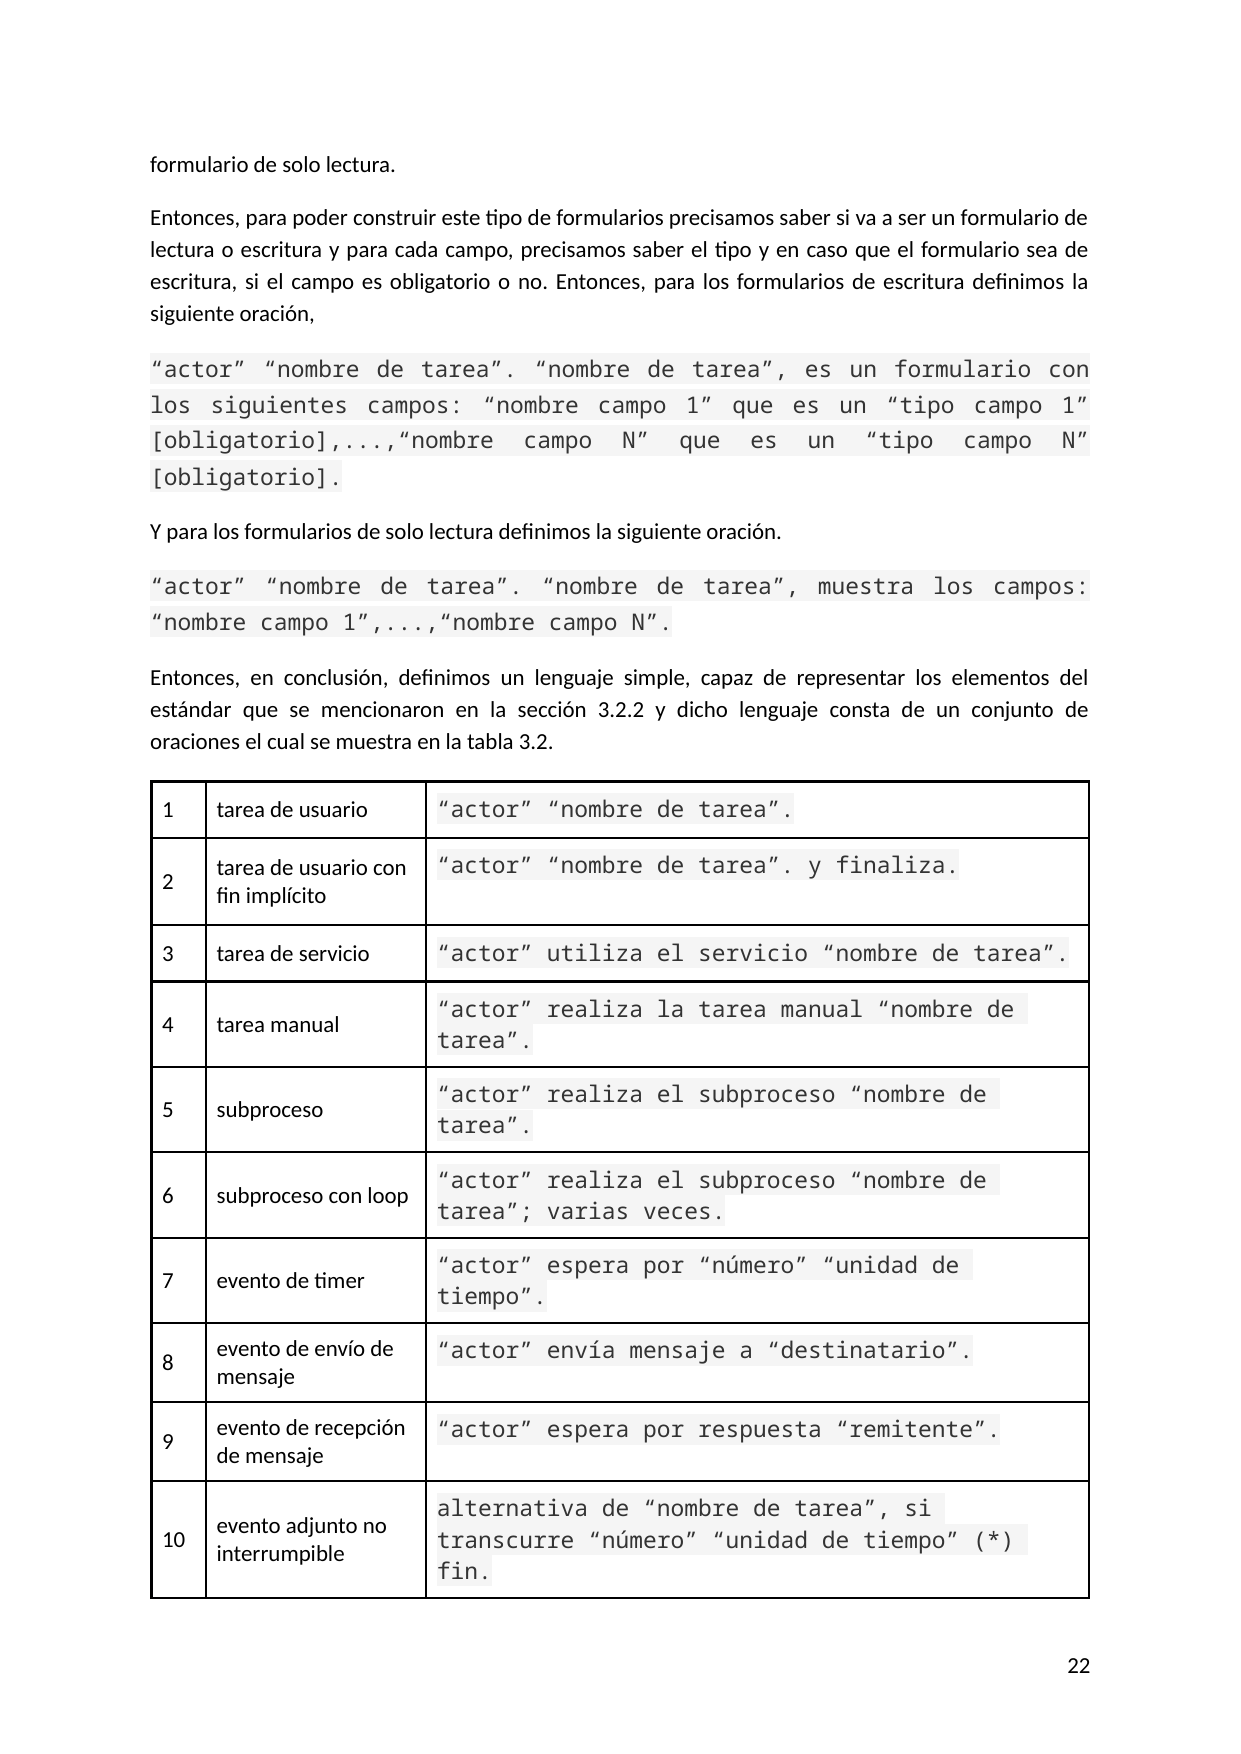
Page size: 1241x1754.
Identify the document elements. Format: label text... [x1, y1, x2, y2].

table_cell “actor” espera por “número” “unidad de tiempo”. [427, 1239, 1088, 1322]
table_cell tarea de usuario con fin implícito [207, 839, 425, 924]
table_cell “actor” realiza el subproceso “nombre de tarea”. [427, 1068, 1088, 1151]
table_cell “actor” realiza el subproceso “nombre de tarea”; varias veces. [427, 1153, 1088, 1237]
table_cell “actor” espera por respuesta “remitente”. [427, 1403, 1088, 1480]
text formulario de solo lectura. [150, 150, 1090, 178]
table_cell 3 [153, 926, 205, 980]
table_header 1 [153, 783, 205, 837]
table_cell evento de recepción de mensaje [207, 1403, 425, 1480]
table_cell “actor” envía mensaje a “destinatario”. [427, 1324, 1088, 1401]
table_cell subproceso con loop [207, 1153, 425, 1237]
table_cell evento adjunto no interrumpible [207, 1482, 425, 1597]
table_cell subproceso [207, 1068, 425, 1151]
text “actor” “nombre de tarea”. “nombre de tarea”, es un formulario con los siguientes campos: “nombre campo 1” que es un “tipo campo 1” [obligatorio],...,“nombre campo N” que es un “tipo campo N” [obligatorio]. [150, 353, 1090, 492]
text “actor” “nombre de tarea”. “nombre de tarea”, muestra los campos: “nombre campo 1”,...,“nombre campo N”. [150, 570, 1090, 637]
table_cell 2 [153, 839, 205, 924]
table_cell tarea manual [207, 983, 425, 1066]
table_cell “actor” “nombre de tarea”. y finaliza. [427, 839, 1088, 924]
table_cell 10 [153, 1482, 205, 1597]
table_cell 4 [153, 983, 205, 1066]
text Entonces, para poder construir este tipo de formularios precisamos saber si va a ser un formulario de lectura o escritura y para cada campo, precisamos saber el tipo y en caso que el formulario sea de escritura, si el campo es obligatorio o no. Entonces, para los formularios de escritura definimos la siguiente oración, [150, 203, 1090, 328]
table_cell evento de timer [207, 1239, 425, 1322]
table_cell tarea de servicio [207, 926, 425, 980]
table_header “actor” “nombre de tarea”. [427, 783, 1088, 837]
table_cell 8 [153, 1324, 205, 1401]
text Y para los formularios de solo lectura definimos la siguiente oración. [150, 517, 1090, 545]
table_header tarea de usuario [207, 783, 425, 837]
table_cell 5 [153, 1068, 205, 1151]
table_cell “actor” utiliza el servicio “nombre de tarea”. [427, 926, 1088, 980]
table_cell alternativa de “nombre de tarea”, si transcurre “número” “unidad de tiempo” (*) fin. [427, 1482, 1088, 1597]
table_cell 7 [153, 1239, 205, 1322]
text Entonces, en conclusión, definimos un lenguaje simple, capaz de representar los elementos del estándar que se mencionaron en la sección 3.2.2 y dicho lenguaje consta de un conjunto de oraciones el cual se muestra en la tabla 3.2. [150, 663, 1090, 755]
table_cell 9 [153, 1403, 205, 1480]
table_cell 6 [153, 1153, 205, 1237]
table_cell evento de envío de mensaje [207, 1324, 425, 1401]
table_cell “actor” realiza la tarea manual “nombre de tarea”. [427, 983, 1088, 1066]
